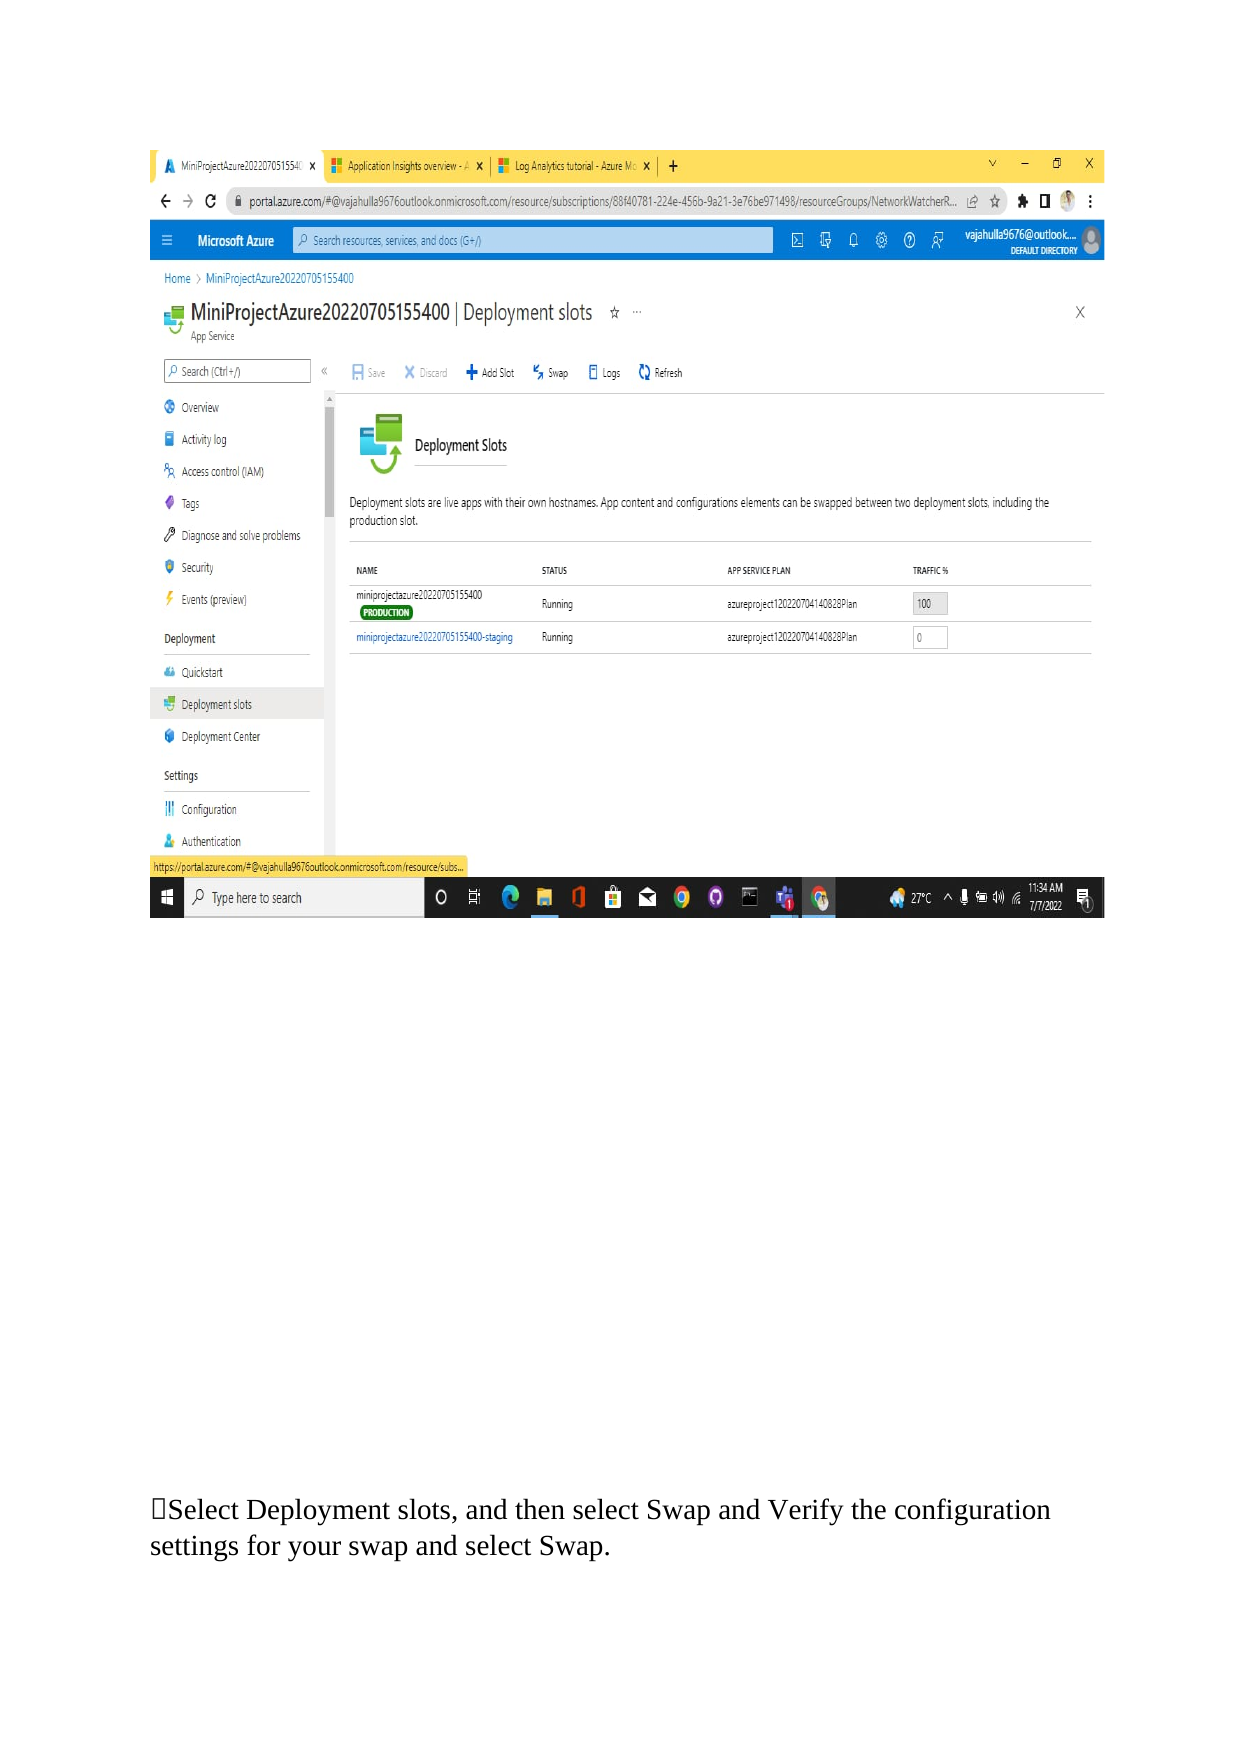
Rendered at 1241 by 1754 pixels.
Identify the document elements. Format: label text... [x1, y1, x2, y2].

picture [150, 150, 1105, 918]
text Select Deployment slots, and then select Swap and Verify the configuration settings for your swap and select Swap. [150, 1488, 1104, 1562]
